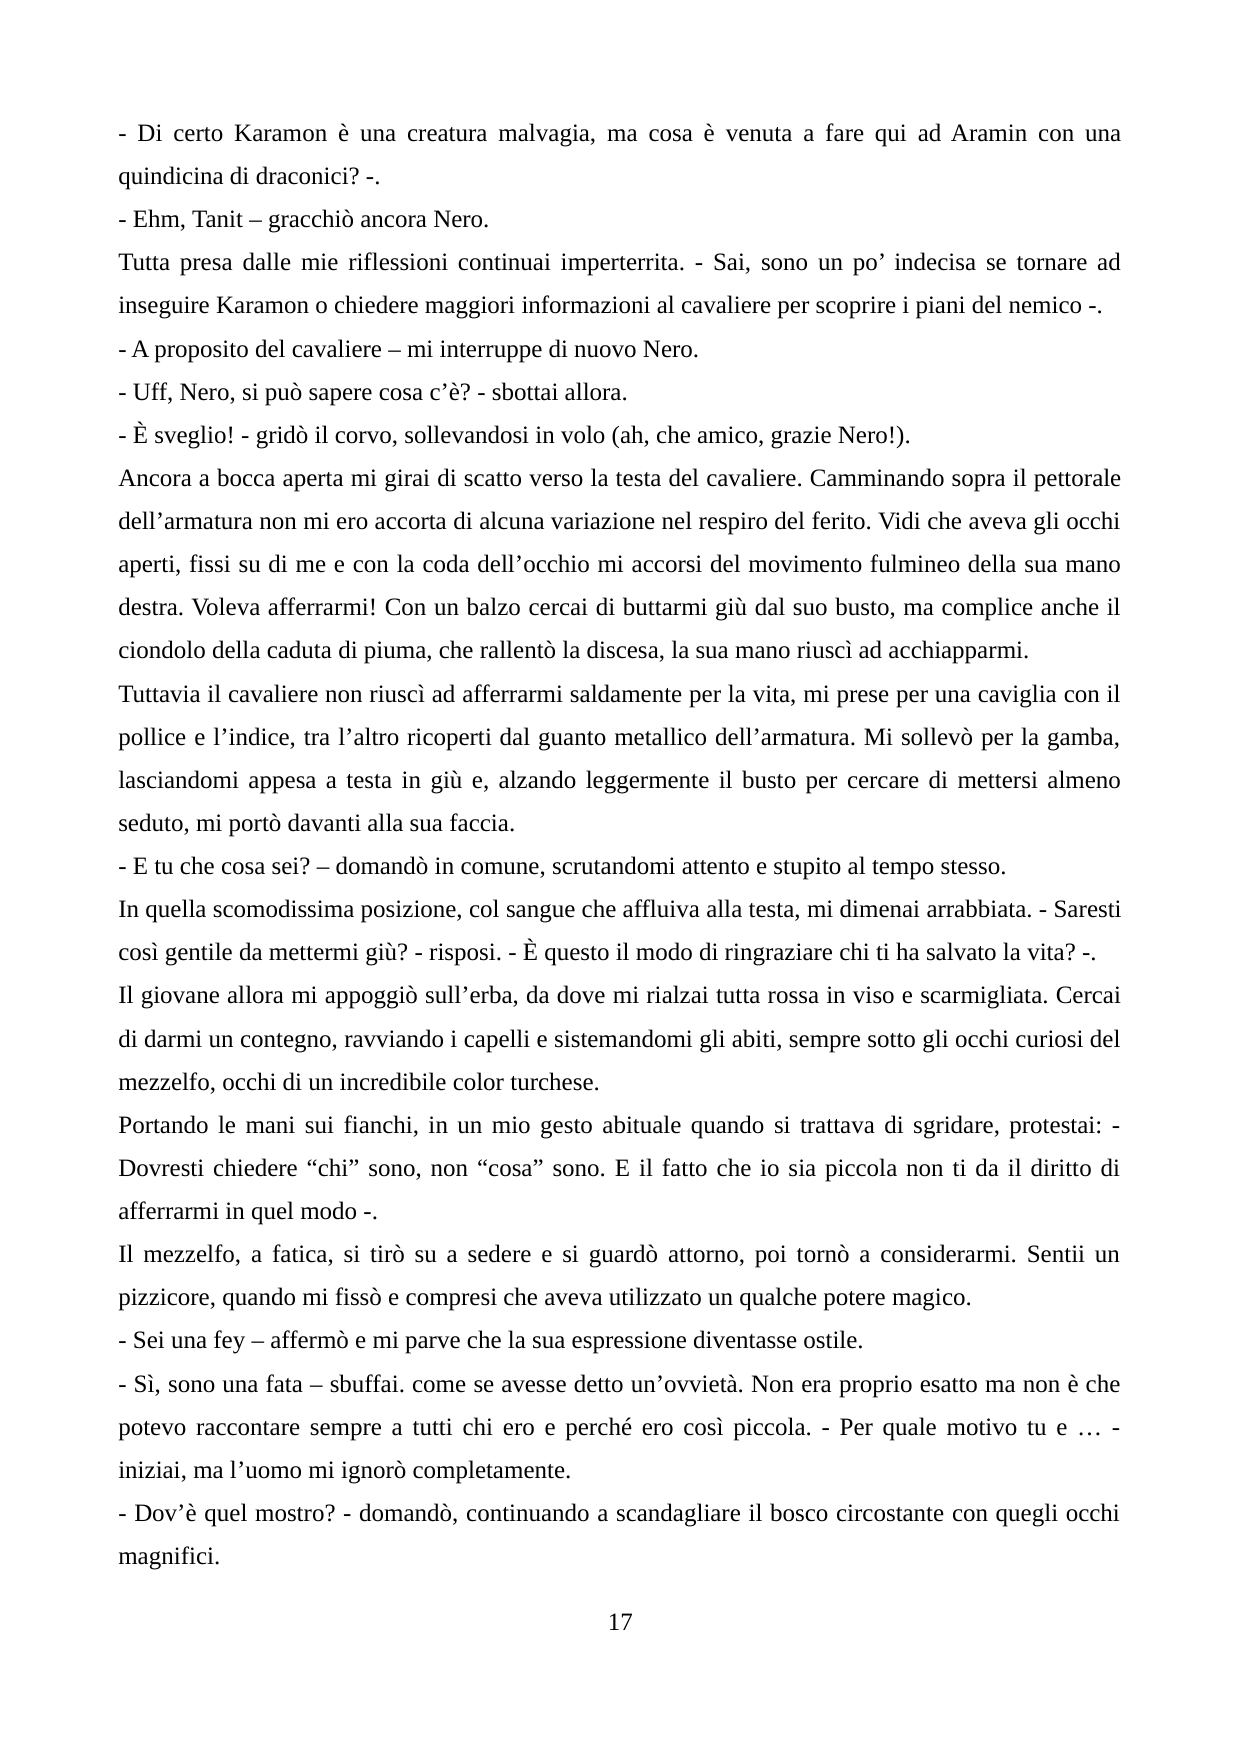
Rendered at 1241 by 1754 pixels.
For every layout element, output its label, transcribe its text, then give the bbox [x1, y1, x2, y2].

text Ancora a bocca aperta mi girai di scatto verso la testa del cavaliere. Camminando sopra il pettorale dell’armatura non mi ero accorta di alcuna variazione nel respiro del ferito. Vidi che aveva gli occhi aperti, fissi su di me e con la coda dell’occhio mi accorsi del movimento fulmineo della sua mano destra. Voleva afferrarmi! Con un balzo cercai di buttarmi giù dal suo busto, ma complice anche il ciondolo della caduta di piuma, che rallentò la discesa, la sua mano riuscì ad acchiapparmi. [118, 463, 1122, 664]
text In quella scomodissima posizione, col sangue che affluiva alla testa, mi dimenai arrabbiata. - Saresti così gentile da mettermi giù? - risposi. - È questo il modo di ringraziare chi ti ha salvato la vita? -. [118, 894, 1122, 966]
text - Sei una fey – affermò e mi parve che la sua espressione diventasse ostile. [118, 1326, 1122, 1354]
text - È sveglio! - gridò il corvo, sollevandosi in volo (ah, che amico, grazie Nero!). [118, 420, 1122, 449]
text - Uff, Nero, si può sapere cosa c’è? - sbottai allora. [118, 377, 1122, 406]
text Il giovane allora mi appoggiò sull’erba, da dove mi rialzai tutta rossa in viso e scarmigliata. Cercai di darmi un contegno, ravviando i capelli e sistemandomi gli abiti, sempre sotto gli occhi curiosi del mezzelfo, occhi di un incredibile color turchese. [118, 981, 1122, 1096]
text Il mezzelfo, a fatica, si tirò su a sedere e si guardò attorno, poi tornò a considerarmi. Sentii un pizzicore, quando mi fissò e compresi che aveva utilizzato un qualche potere magico. [118, 1239, 1122, 1311]
text Tuttavia il cavaliere non riuscì ad afferrarmi saldamente per la vita, mi prese per una caviglia con il pollice e l’indice, tra l’altro ricoperti dal guanto metallico dell’armatura. Mi sollevò per la gamba, lasciandomi appesa a testa in giù e, alzando leggermente il busto per cercare di mettersi almeno seduto, mi portò davanti alla sua faccia. [118, 679, 1122, 837]
text - Ehm, Tanit – gracchiò ancora Nero. [118, 204, 1122, 233]
text Portando le mani sui fianchi, in un mio gesto abituale quando si trattava di sgridare, protestai: - Dovresti chiedere “chi” sono, non “cosa” sono. E il fatto che io sia piccola non ti da il diritto di afferrarmi in quel modo -. [118, 1110, 1122, 1225]
text - E tu che cosa sei? – domandò in comune, scrutandomi attento e stupito al tempo stesso. [118, 851, 1122, 880]
text - Dov’è quel mostro? - domandò, continuando a scandagliare il bosco circostante con quegli occhi magnifici. [118, 1498, 1122, 1570]
text Tutta presa dalle mie riflessioni continuai imperterrita. - Sai, sono un po’ indecisa se tornare ad inseguire Karamon o chiedere maggiori informazioni al cavaliere per scoprire i piani del nemico -. [118, 247, 1122, 319]
text - Di certo Karamon è una creatura malvagia, ma cosa è venuta a fare qui ad Aramin con una quindicina di draconici? -. [118, 118, 1122, 190]
text - Sì, sono una fata – sbuffai. come se avesse detto un’ovvietà. Non era proprio esatto ma non è che potevo raccontare sempre a tutti chi ero e perché ero così piccola. - Per quale motivo tu e … - iniziai, ma l’uomo mi ignorò completamente. [118, 1369, 1122, 1484]
text - A proposito del cavaliere – mi interruppe di nuovo Nero. [118, 334, 1122, 362]
